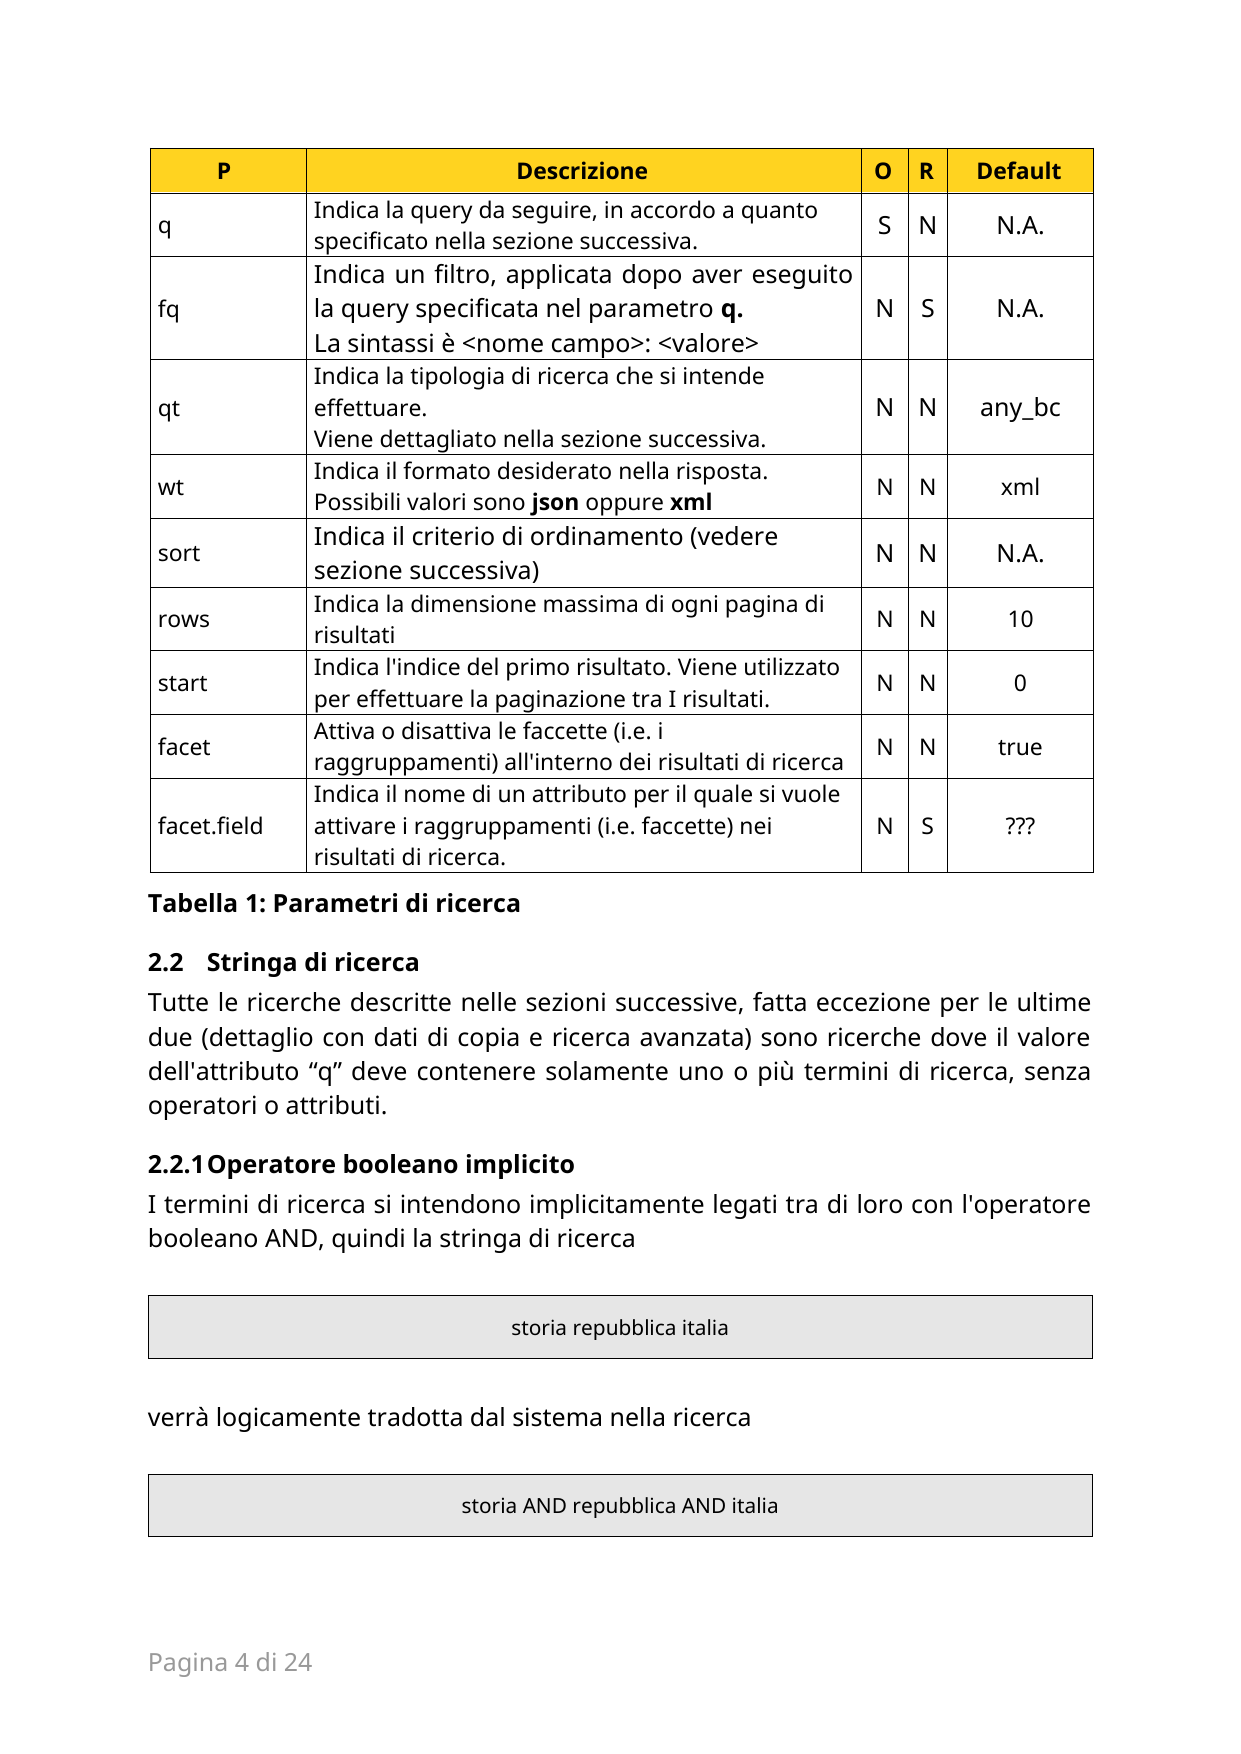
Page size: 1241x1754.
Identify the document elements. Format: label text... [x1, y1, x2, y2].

table_cell xml [948, 455, 1093, 518]
table_cell N.A. [948, 519, 1093, 587]
table_cell N [909, 715, 947, 777]
table_cell wt [151, 455, 306, 518]
table_cell facet [151, 715, 306, 777]
table_cell N [909, 194, 947, 256]
table_cell N [909, 588, 947, 650]
table_cell Indica l'indice del primo risultato. Viene utilizzato per effettuare la paginazione tra I risultati. [307, 651, 861, 714]
text Tabella 1: Parametri di ricerca [148, 886, 1093, 920]
table_cell rows [151, 588, 306, 650]
table_cell N [909, 360, 947, 454]
table_header P [151, 149, 306, 192]
text Tutte le ricerche descritte nelle sezioni successive, fatta eccezione per le ultime due (dettaglio con dati di copia e ricerca avanzata) sono ricerche dove il valore dell'attributo “q” deve contenere solamente uno o più termini di ricerca, senza operatori o attributi. [148, 985, 1093, 1121]
table_cell 10 [948, 588, 1093, 650]
table_cell facet.field [151, 779, 306, 872]
table_header Descrizione [307, 149, 861, 192]
table_cell Indica la dimensione massima di ogni pagina di risultati [307, 588, 861, 650]
text I termini di ricerca si intendono implicitamente legati tra di loro con l'operatore booleano AND, quindi la stringa di ricerca [148, 1187, 1093, 1255]
table_cell Indica il formato desiderato nella risposta. Possibili valori sono json oppure xml [307, 455, 861, 518]
table_cell N [862, 455, 908, 518]
table_cell N [862, 715, 908, 777]
table_cell true [948, 715, 1093, 777]
table_cell Indica il criterio di ordinamento (vedere sezione successiva) [307, 519, 861, 587]
table_cell qt [151, 360, 306, 454]
table_cell N [862, 651, 908, 714]
table_cell N.A. [948, 257, 1093, 359]
table_cell N [862, 257, 908, 359]
table_cell Indica un filtro, applicata dopo aver eseguito la query specificata nel parametro q. La sintassi è <nome campo>: <valore> [307, 257, 861, 359]
table_cell N [862, 588, 908, 650]
table_cell Indica il nome di un attributo per il quale si vuole attivare i raggruppamenti (i.e. faccette) nei risultati di ricerca. [307, 779, 861, 872]
table_cell S [909, 257, 947, 359]
table_cell N [909, 651, 947, 714]
table_cell 0 [948, 651, 1093, 714]
subtitle Operatore booleano implicito [148, 1146, 1093, 1180]
table_cell S [909, 779, 947, 872]
table_cell sort [151, 519, 306, 587]
text verrà logicamente tradotta dal sistema nella ricerca [148, 1399, 1093, 1433]
table_cell ??? [948, 779, 1093, 872]
table_cell Indica la query da seguire, in accordo a quanto specificato nella sezione successiva. [307, 194, 861, 256]
table_header Default [948, 149, 1093, 192]
table_cell N.A. [948, 194, 1093, 256]
table_header R [909, 149, 947, 192]
text storia repubblica italia [149, 1296, 1092, 1358]
table_cell N [909, 455, 947, 518]
table_header O [862, 149, 908, 192]
table_cell S [862, 194, 908, 256]
table_cell N [862, 360, 908, 454]
table_cell start [151, 651, 306, 714]
table_cell Indica la tipologia di ricerca che si intende effettuare. Viene dettagliato nella sezione successiva. [307, 360, 861, 454]
table_cell N [862, 519, 908, 587]
table_cell N [862, 779, 908, 872]
table_cell Attiva o disattiva le faccette (i.e. i raggruppamenti) all'interno dei risultati di ricerca [307, 715, 861, 777]
text storia AND repubblica AND italia [149, 1475, 1092, 1536]
table_cell fq [151, 257, 306, 359]
table_cell any_bc [948, 360, 1093, 454]
table_cell q [151, 194, 306, 256]
table_cell N [909, 519, 947, 587]
subtitle Stringa di ricerca [148, 945, 1093, 979]
